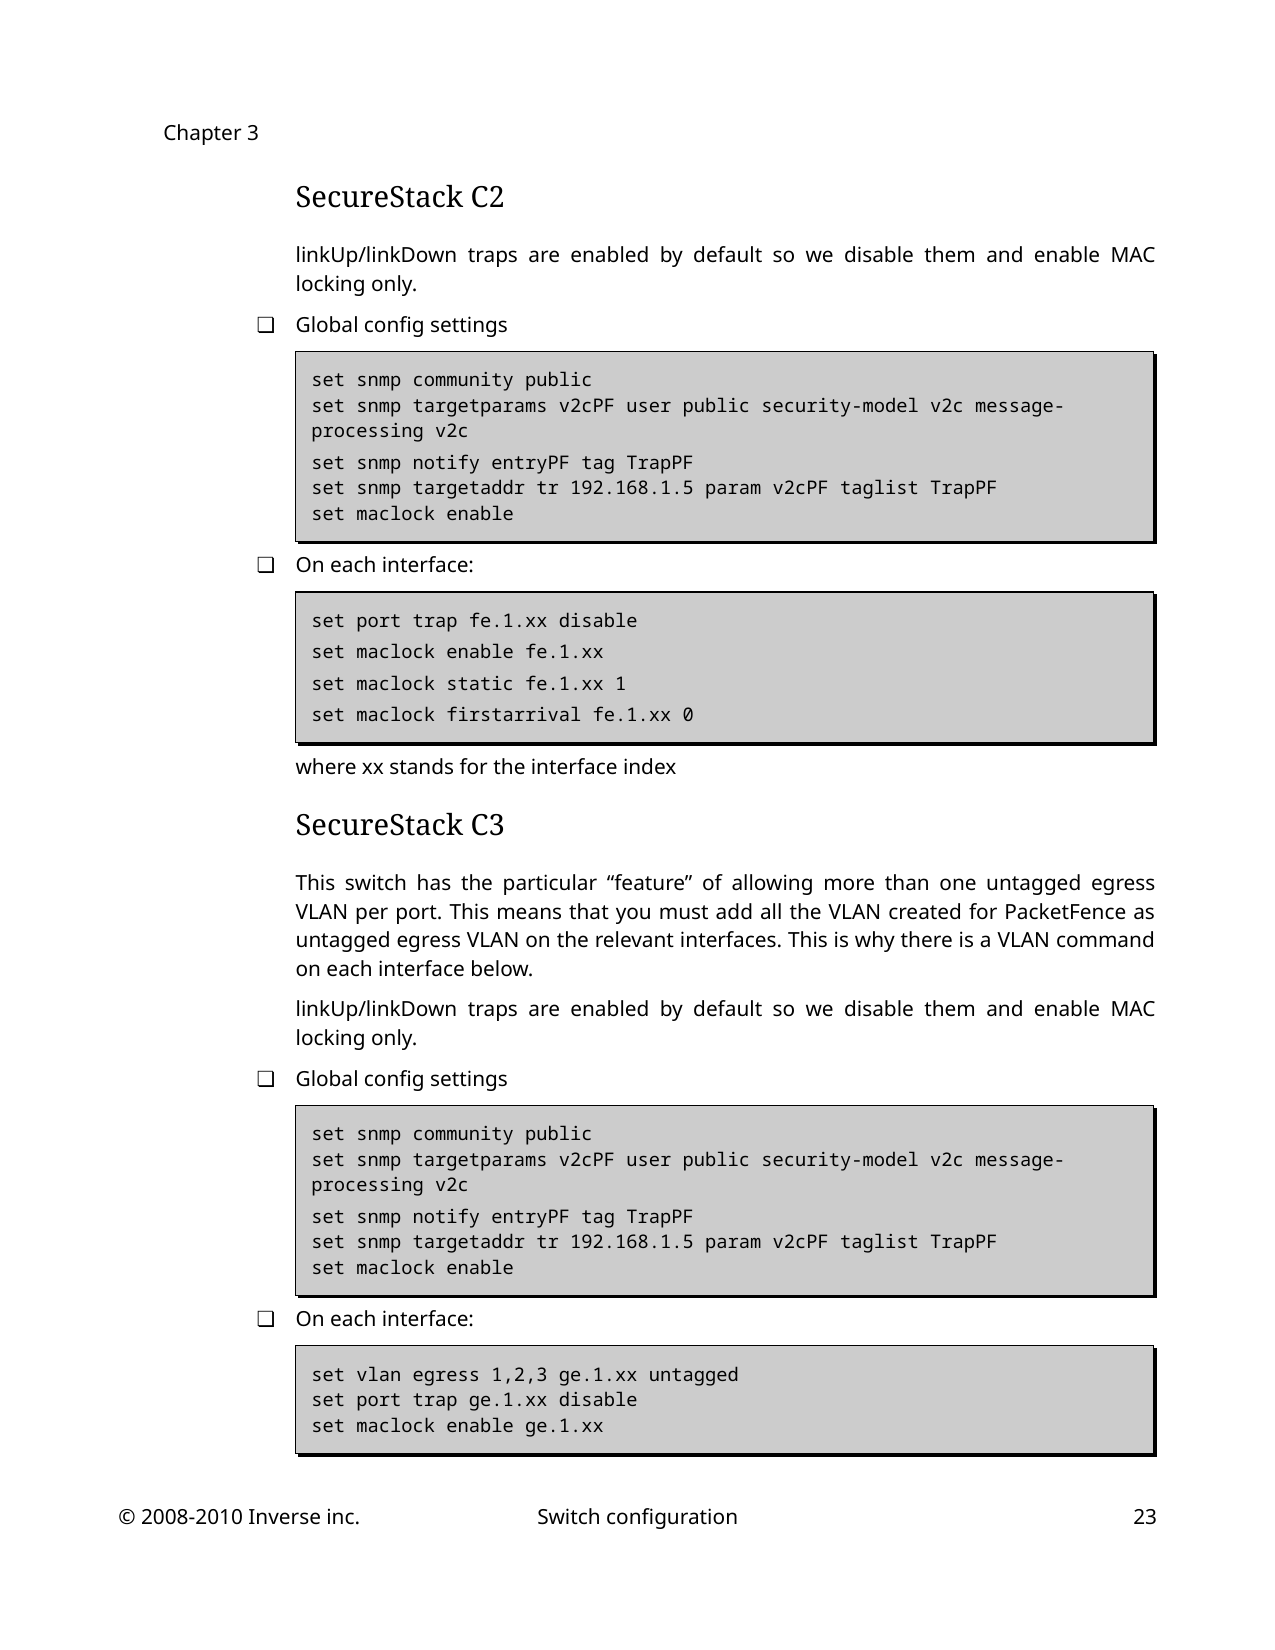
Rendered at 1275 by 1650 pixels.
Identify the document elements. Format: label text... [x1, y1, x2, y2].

list ❏ On each interface: [256, 550, 1157, 579]
text set vlan egress 1,2,3 ge.1.xx untagged set port trap ge.1.xx disable set maclock enable ge.1.xx [296, 1346, 1153, 1453]
subtitle SecureStack C3 [295, 804, 1157, 843]
text set snmp community public set snmp targetparams v2cPF user public security-model v2c message-processing v2c [296, 352, 1153, 433]
list ❏ Global config settings [256, 1064, 1157, 1092]
text set maclock enable fe.1.xx [296, 623, 1153, 654]
text set maclock firstarrival fe.1.xx 0 [296, 686, 1153, 742]
list ❏ Global config settings [256, 310, 1157, 338]
text linkUp/linkDown traps are enabled by default so we disable them and enable MAC locking only. [295, 994, 1157, 1051]
list ❏ On each interface: [256, 1304, 1157, 1333]
text set port trap fe.1.xx disable [296, 593, 1153, 623]
text set maclock static fe.1.xx 1 [296, 654, 1153, 686]
text This switch has the particular “feature” of allowing more than one untagged egress VLAN per port. This means that you must add all the VLAN created for PacketFence as untagged egress VLAN on the relevant interfaces. This is why there is a VLAN command on each interface below. [295, 868, 1157, 982]
subtitle SecureStack C2 [295, 176, 1157, 216]
text where xx stands for the interface index [295, 752, 1157, 780]
text linkUp/linkDown traps are enabled by default so we disable them and enable MAC locking only. [295, 241, 1157, 297]
text set snmp notify entryPF tag TrapPF set snmp targetaddr tr 192.168.1.5 param v2cPF taglist TrapPF set maclock enable [296, 1187, 1153, 1295]
text set snmp notify entryPF tag TrapPF set snmp targetaddr tr 192.168.1.5 param v2cPF taglist TrapPF set maclock enable [296, 433, 1153, 541]
text set snmp community public set snmp targetparams v2cPF user public security-model v2c message-processing v2c [296, 1106, 1153, 1187]
